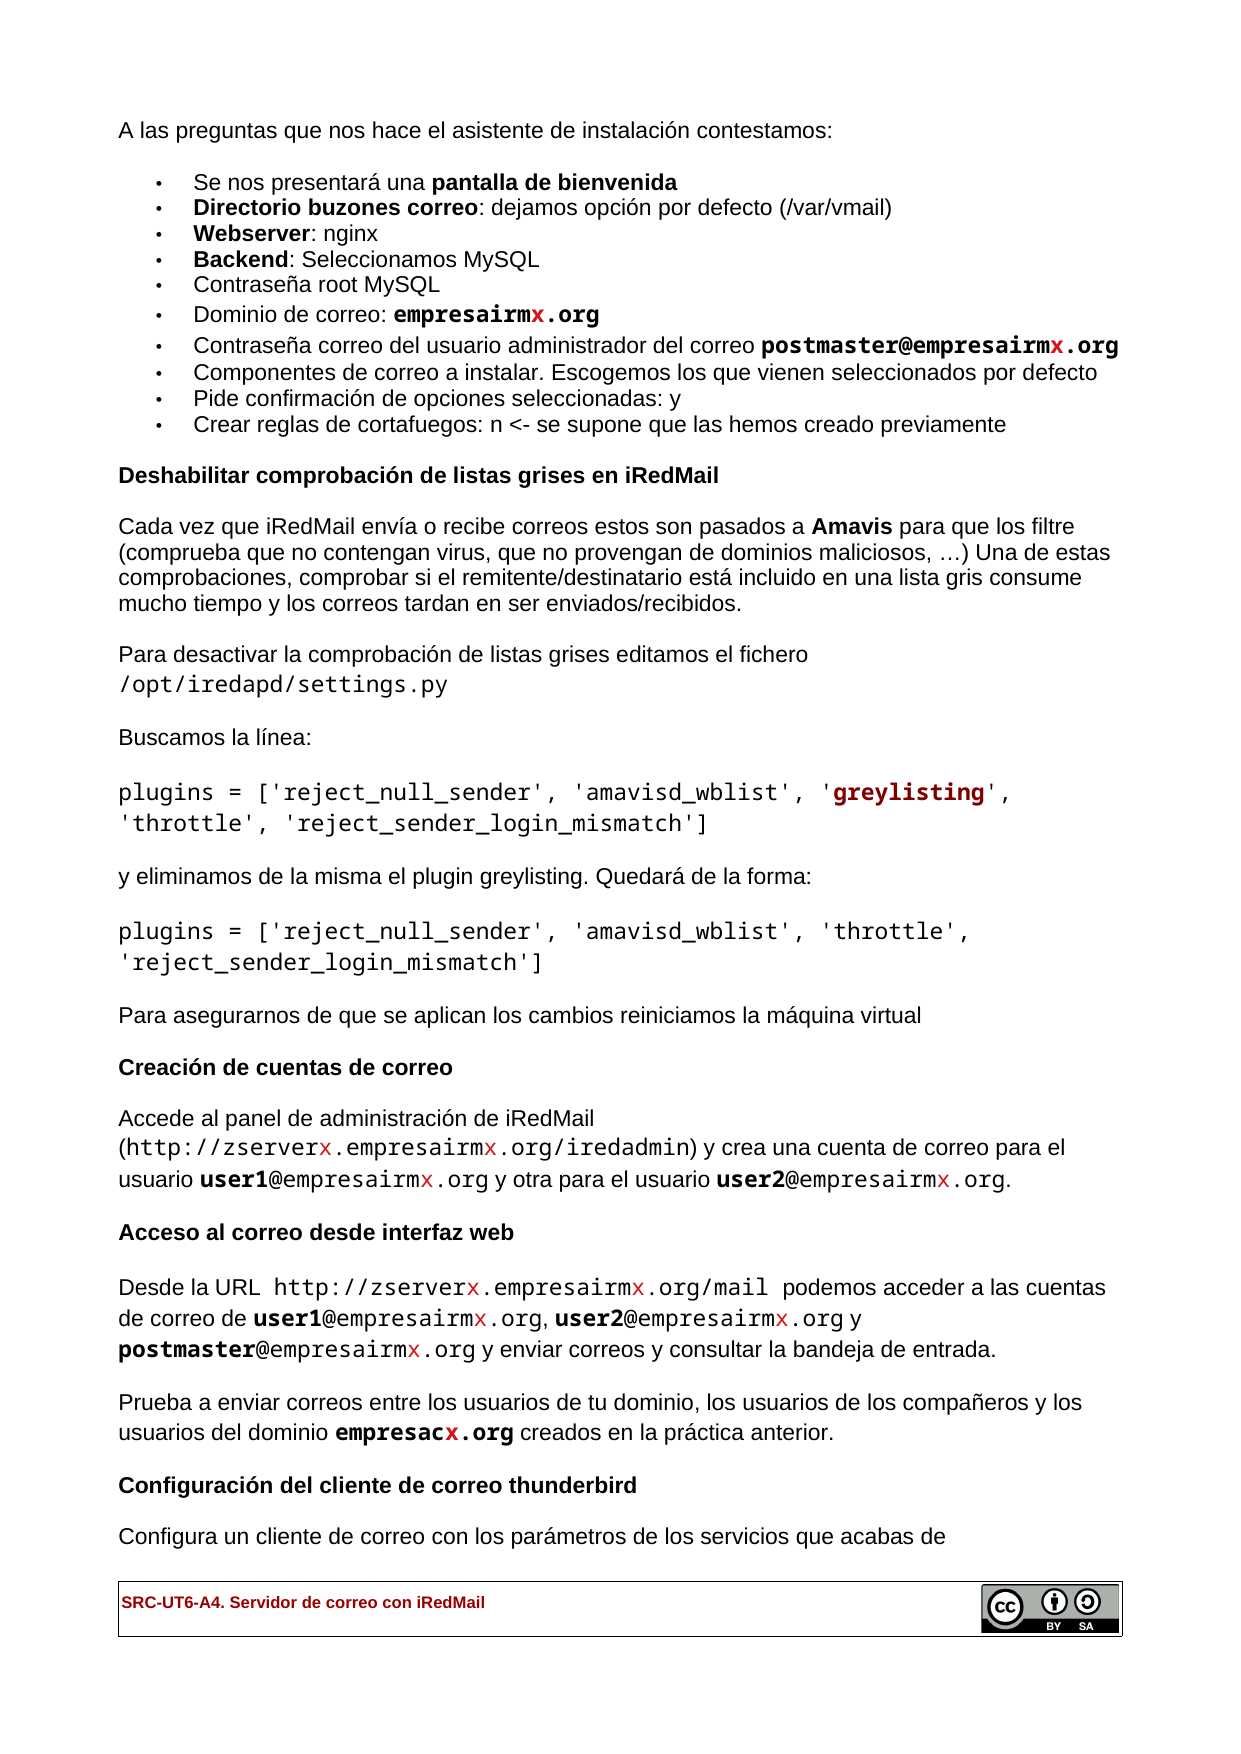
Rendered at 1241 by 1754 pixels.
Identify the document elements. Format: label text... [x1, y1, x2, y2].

text Cada vez que iRedMail envía o recibe correos estos son pasados a Amavis para que los filtre (comprueba que no contengan virus, que no provengan de dominios maliciosos, …) Una de estas comprobaciones, comprobar si el remitente/destinatario está incluido en una lista gris consume mucho tiempo y los correos tardan en ser enviados/recibidos. [118, 514, 1122, 616]
text Configuración del cliente de correo thunderbird [118, 1472, 1122, 1498]
list Dominio de correo: empresairmx.org [156, 297, 1122, 329]
text Configura un cliente de correo con los parámetros de los servicios que acabas de [118, 1524, 1122, 1549]
text Acceso al correo desde interfaz web [118, 1219, 1122, 1245]
list Contraseña root MySQL [156, 272, 1122, 297]
list Webserver: nginx [156, 221, 1122, 246]
text Para asegurarnos de que se aplican los cambios reiniciamos la máquina virtual [118, 1003, 1122, 1029]
text A las preguntas que nos hace el asistente de instalación contestamos: [118, 118, 1122, 144]
text Para desactivar la comprobación de listas grises editamos el fichero /opt/iredapd/settings.py [118, 642, 1122, 699]
list Contraseña correo del usuario administrador del correo postmaster@empresairmx.org [156, 329, 1122, 360]
text Accede al panel de administración de iRedMail (http://zserverx.empresairmx.org/iredadmin) y crea una cuenta de correo para el usuario user1@empresairmx.org y otra para el usuario user2@empresairmx.org. [118, 1106, 1122, 1194]
list Componentes de correo a instalar. Escogemos los que vienen seleccionados por defecto [156, 360, 1122, 386]
text y eliminamos de la misma el plugin greylisting. Quedará de la forma: [118, 864, 1122, 889]
text Prueba a enviar correos entre los usuarios de tu dominio, los usuarios de los compañeros y los usuarios del dominio empresacx.org creados en la práctica anterior. [118, 1390, 1122, 1447]
list Crear reglas de cortafuegos: n <- se supone que las hemos creado previamente [156, 411, 1122, 437]
list Se nos presentará una pantalla de bienvenida [156, 169, 1122, 195]
list Backend: Seleccionamos MySQL [156, 246, 1122, 272]
text Deshabilitar comprobación de listas grises en iRedMail [118, 462, 1122, 488]
text Buscamos la línea: [118, 724, 1122, 750]
list Directorio buzones correo: dejamos opción por defecto (/var/vmail) [156, 195, 1122, 221]
text Creación de cuentas de correo [118, 1054, 1122, 1080]
list Pide confirmación de opciones seleccionadas: y [156, 386, 1122, 411]
picture [981, 1584, 1119, 1633]
text Desde la URL http://zserverx.empresairmx.org/mail podemos acceder a las cuentas de correo de user1@empresairmx.org, user2@empresairmx.org y postmaster@empresairmx.org y enviar correos y consultar la bandeja de entrada. [118, 1271, 1122, 1364]
text plugins = ['reject_null_sender', 'amavisd_wblist', 'greylisting', 'throttle', 'reject_sender_login_mismatch'] [118, 776, 1122, 838]
text plugins = ['reject_null_sender', 'amavisd_wblist', 'throttle', 'reject_sender_login_mismatch'] [118, 915, 1122, 977]
